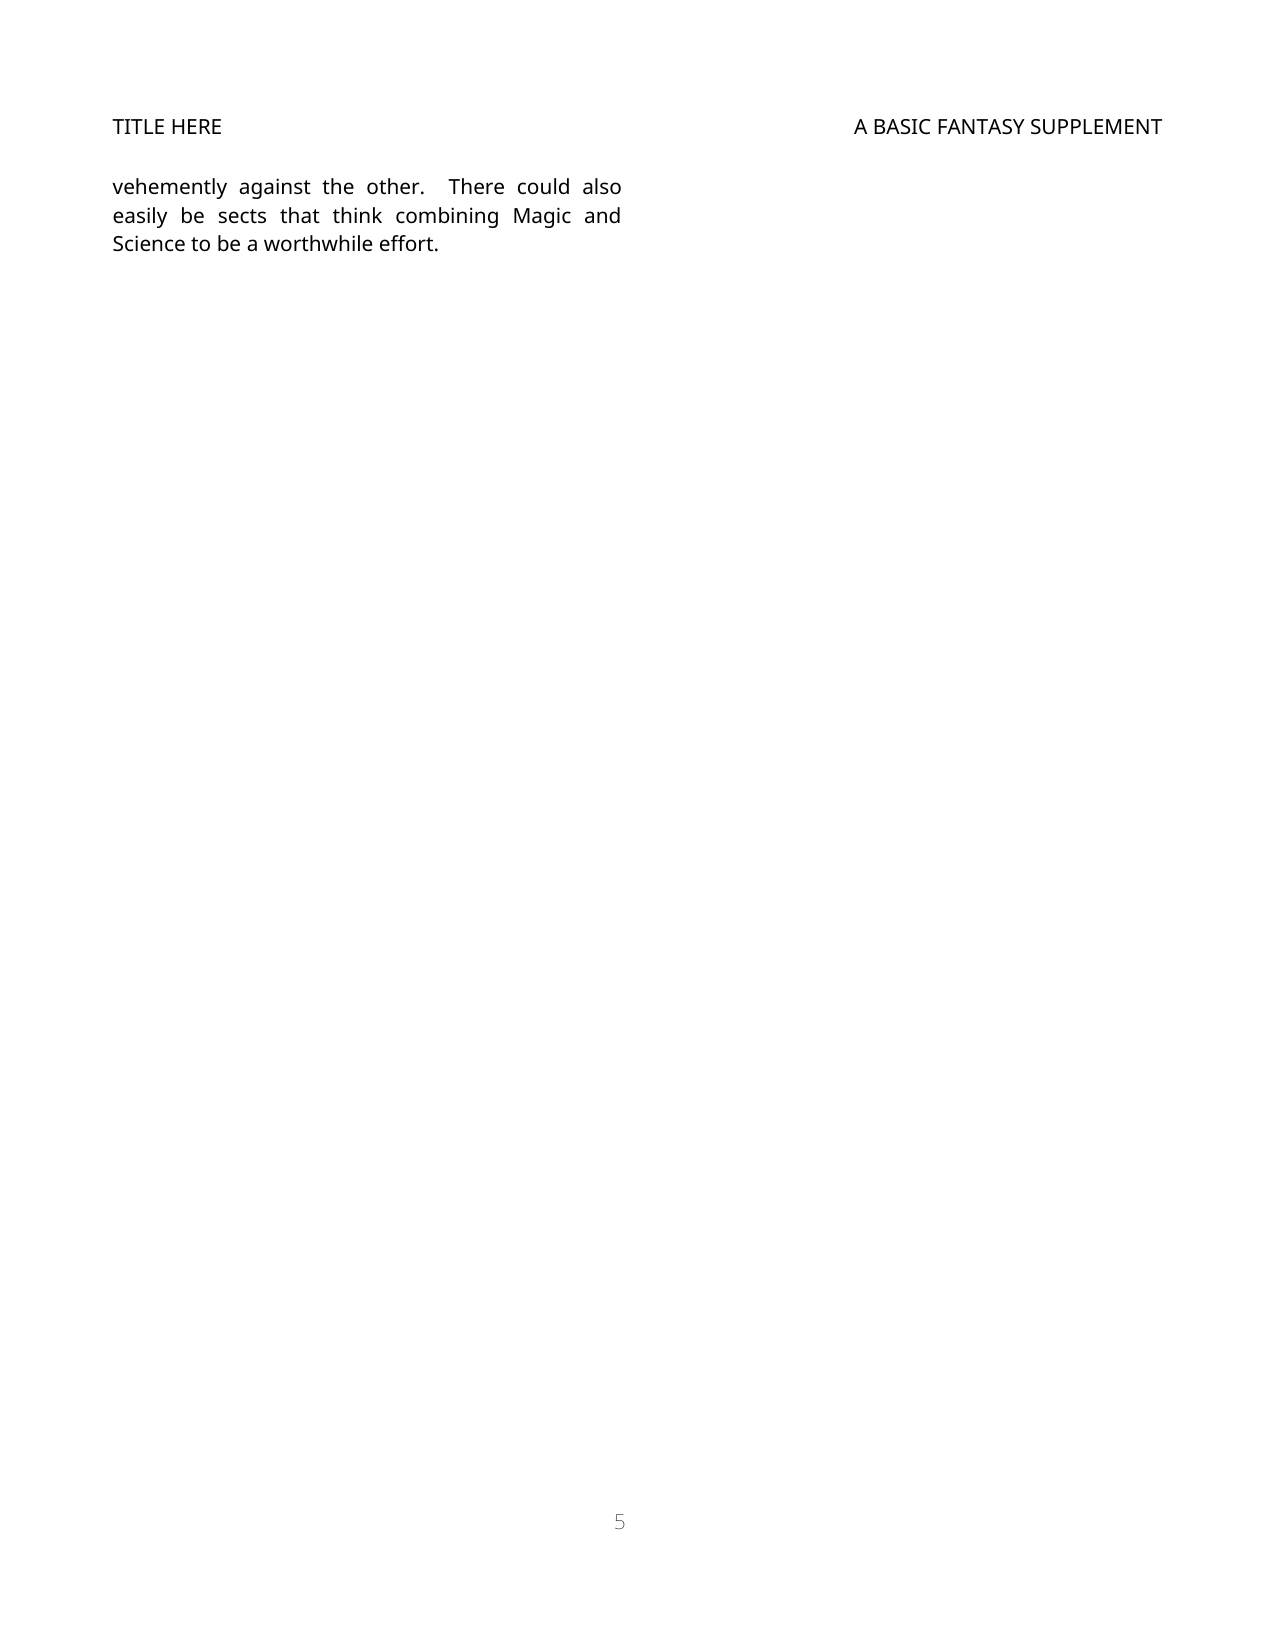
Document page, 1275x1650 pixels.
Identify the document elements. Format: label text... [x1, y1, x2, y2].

text vehemently against the other. There could also easily be sects that think combining Magic and Science to be a worthwhile effort. [112, 172, 622, 258]
